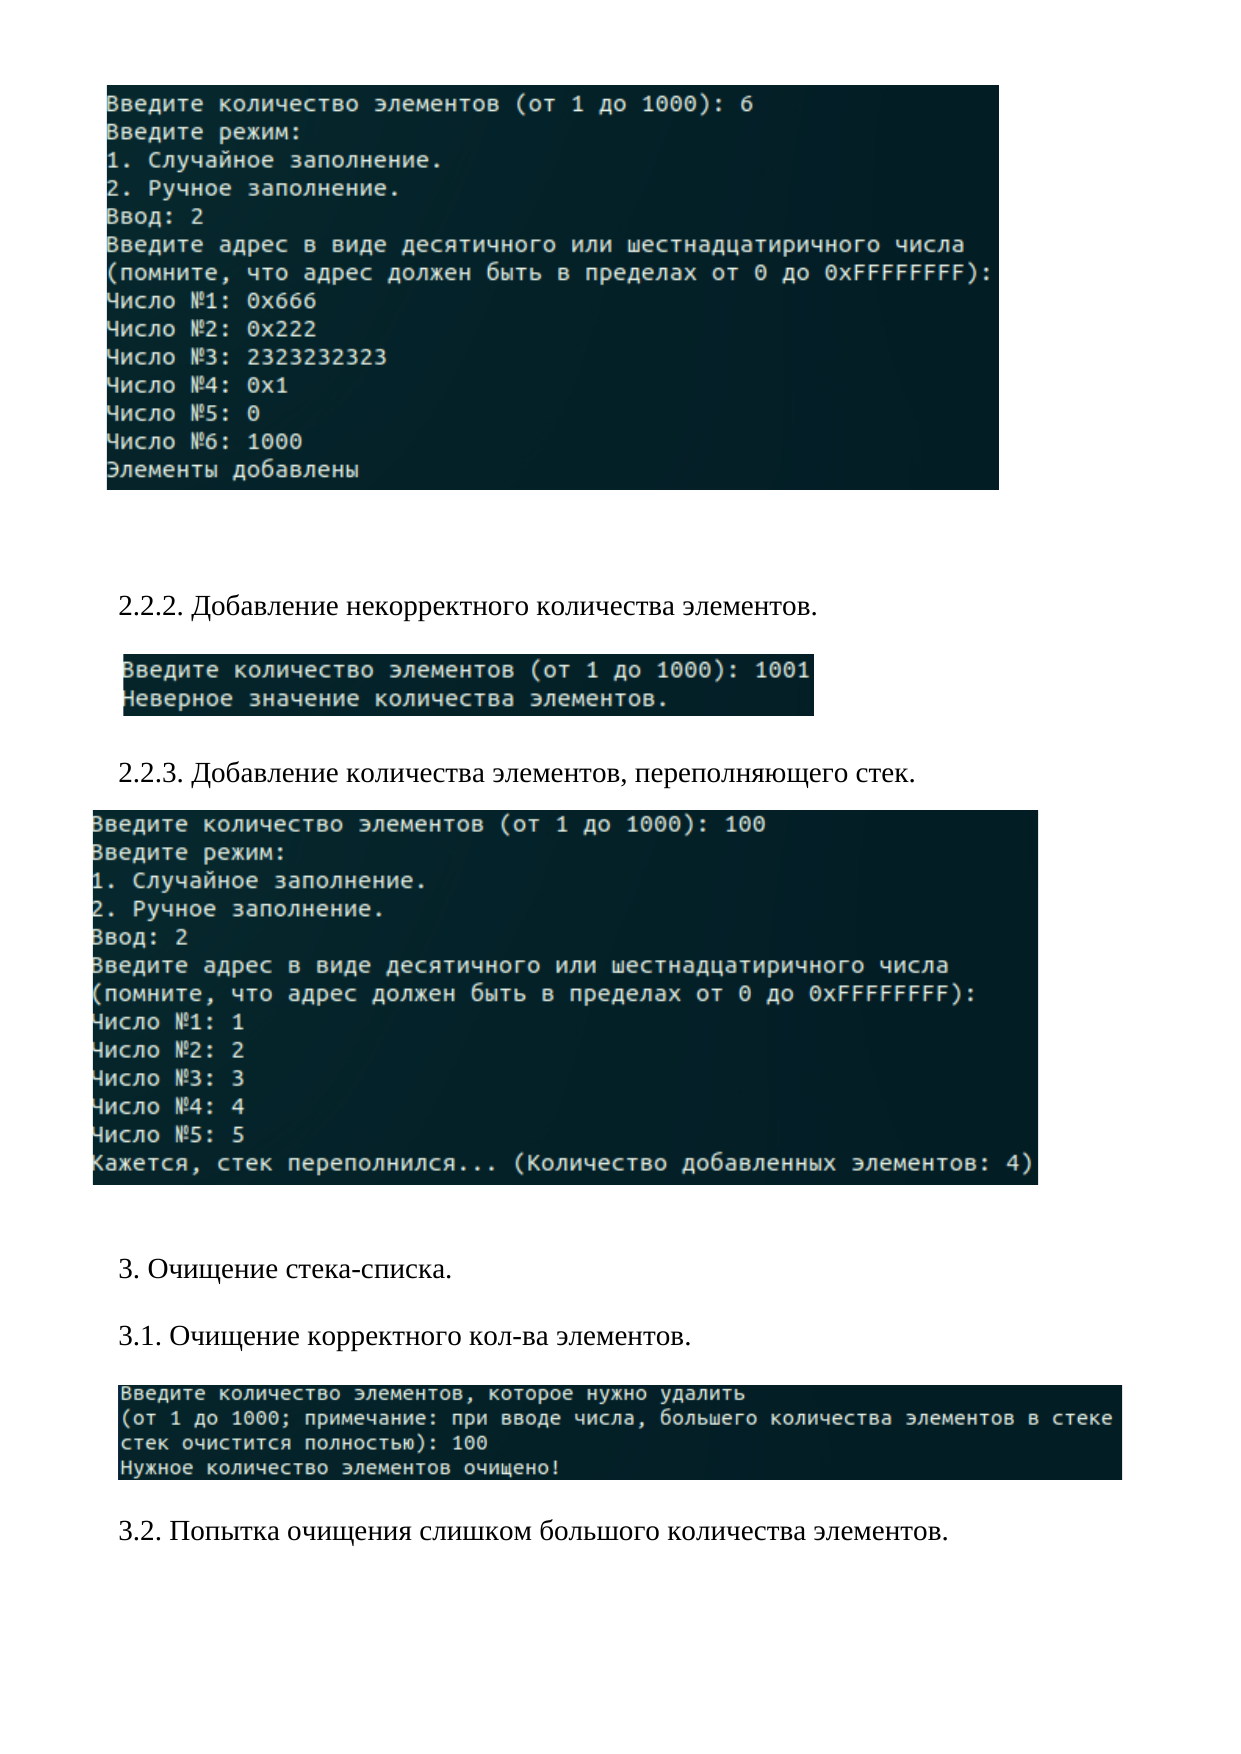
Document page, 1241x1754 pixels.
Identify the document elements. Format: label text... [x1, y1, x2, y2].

text 3.1. Очищение корректного кол-ва элементов. [118, 1318, 1122, 1352]
text 2.2.2. Добавление некорректного количества элементов. [118, 588, 1122, 621]
text 3. Очищение стека-списка. [118, 1251, 1122, 1285]
picture [118, 1385, 1123, 1480]
picture [92, 810, 1039, 1185]
text 2.2.3. Добавление количества элементов, переполняющего стек. [118, 755, 1122, 789]
picture [106, 85, 999, 490]
picture [123, 654, 814, 716]
text 3.2. Попытка очищения слишком большого количества элементов. [118, 1513, 1122, 1546]
